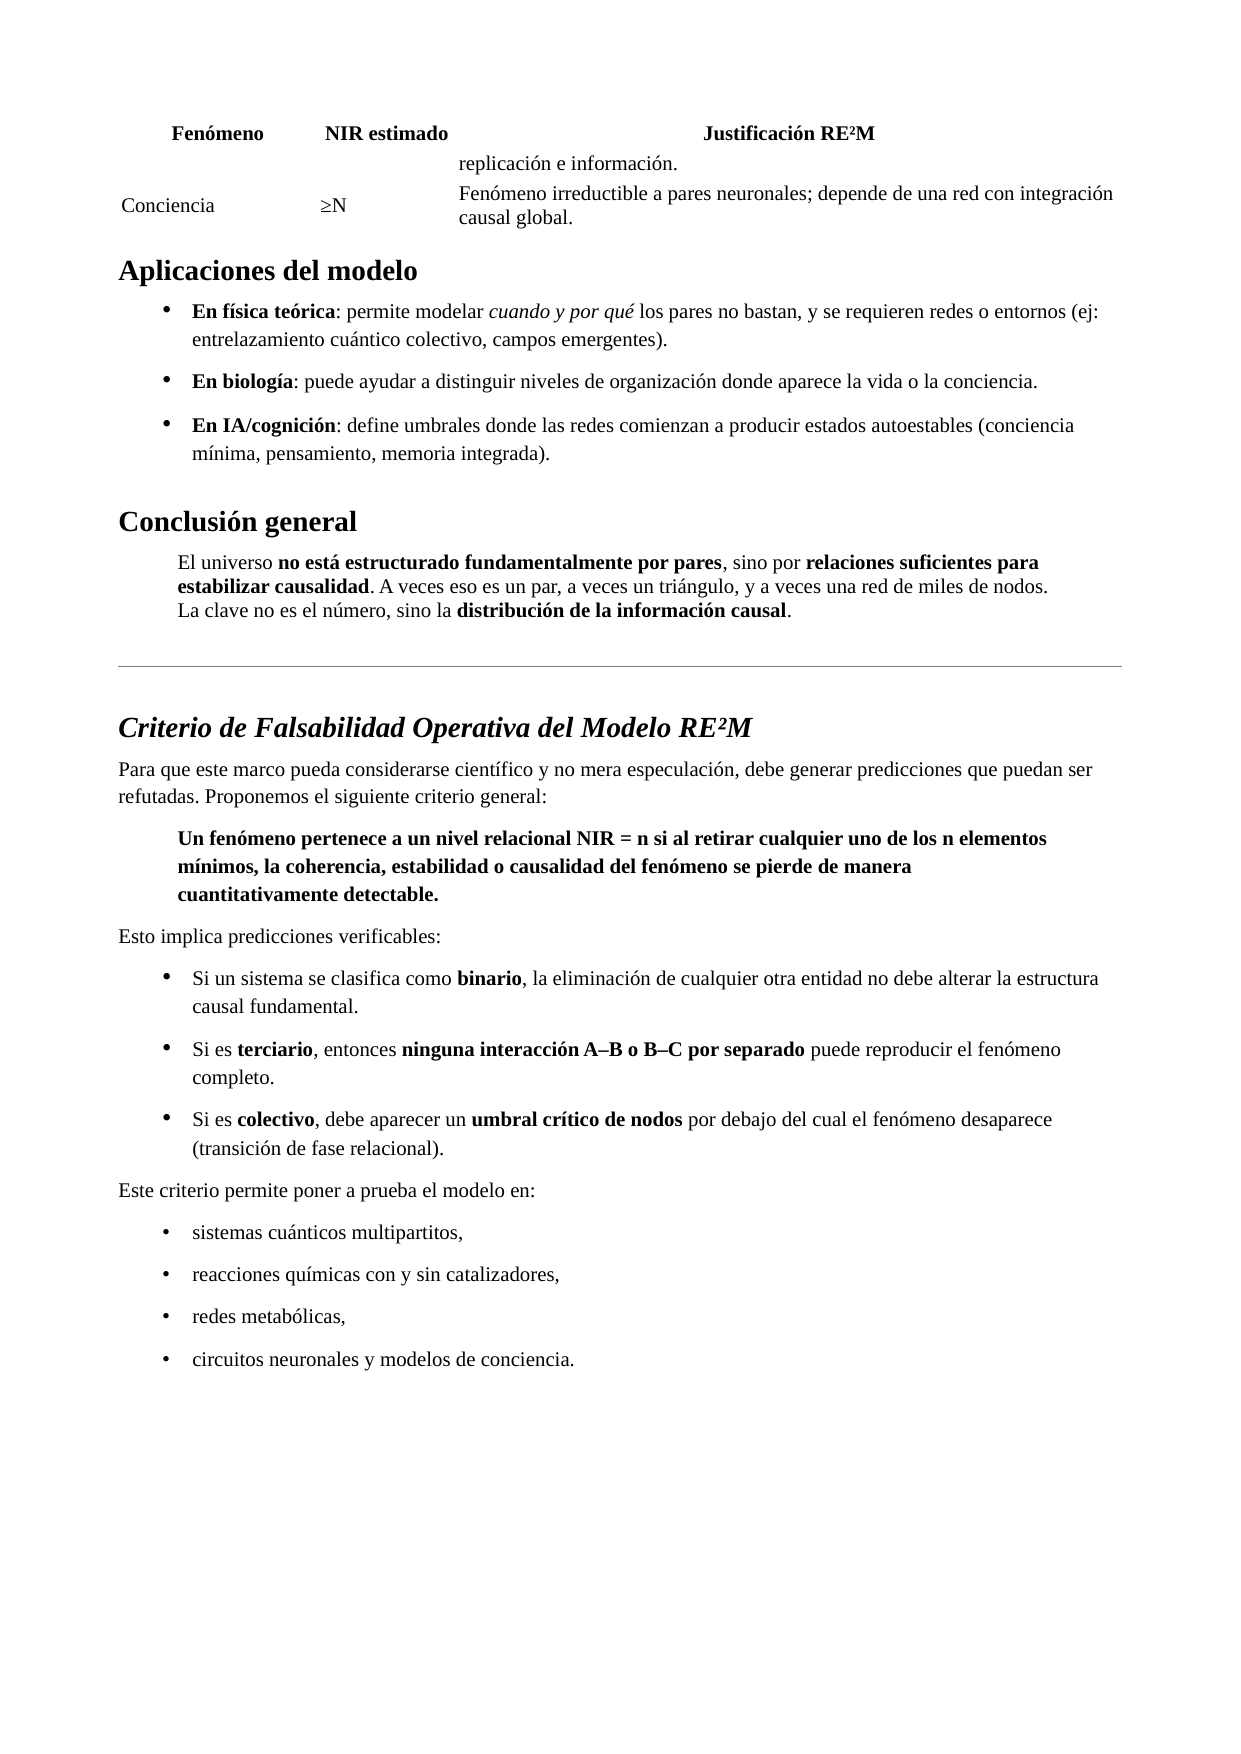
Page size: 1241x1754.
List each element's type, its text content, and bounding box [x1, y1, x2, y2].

list circuitos neuronales y modelos de conciencia. [162, 1347, 1122, 1371]
table_cell Fenómeno irreductible a pares neuronales; depende de una red con integración causal global. [456, 178, 1122, 232]
list Si es terciario, entonces ninguna interacción A–B o B–C por separado puede reproducir el fenómeno completo. [162, 1037, 1122, 1089]
table_cell [118, 148, 317, 178]
table_cell [317, 148, 456, 178]
subtitle Conclusión general [118, 504, 1122, 537]
list reacciones químicas con y sin catalizadores, [162, 1262, 1122, 1286]
list En biología: puede ayudar a distinguir niveles de organización donde aparece la vida o la conciencia. [162, 369, 1122, 394]
table_header Fenómeno [118, 118, 317, 148]
table_cell replicación e información. [456, 148, 1122, 178]
list Si un sistema se clasifica como binario, la eliminación de cualquier otra entidad no debe alterar la estructura causal fundamental. [162, 966, 1122, 1018]
list En física teórica: permite modelar cuando y por qué los pares no bastan, y se requieren redes o entornos (ej: entrelazamiento cuántico colectivo, campos emergentes). [162, 299, 1122, 351]
list sistemas cuánticos multipartitos, [162, 1220, 1122, 1244]
list redes metabólicas, [162, 1304, 1122, 1328]
table_header Justificación RE²M [456, 118, 1122, 148]
text El universo no está estructurado fundamentalmente por pares, sino por relaciones suficientes para estabilizar causalidad. A veces eso es un par, a veces un triángulo, y a veces una red de miles de nodos. La clave no es el número, sino la distribución de la información causal. [177, 550, 1063, 622]
table_cell ≥N [317, 178, 456, 232]
text Un fenómeno pertenece a un nivel relacional NIR = n si al retirar cualquier uno de los n elementos mínimos, la coherencia, estabilidad o causalidad del fenómeno se pierde de manera cuantitativamente detectable. [177, 826, 1063, 906]
text Este criterio permite poner a prueba el modelo en: [118, 1178, 1122, 1202]
text Esto implica predicciones verificables: [118, 924, 1122, 948]
table_cell Conciencia [118, 178, 317, 232]
subtitle Criterio de Falsabilidad Operativa del Modelo RE²M [118, 711, 1122, 744]
subtitle Aplicaciones del modelo [118, 253, 1122, 286]
list En IA/cognición: define umbrales donde las redes comienzan a producir estados autoestables (conciencia mínima, pensamiento, memoria integrada). [162, 412, 1122, 465]
text Para que este marco pueda considerarse científico y no mera especulación, debe generar predicciones que puedan ser refutadas. Proponemos el siguiente criterio general: [118, 757, 1122, 808]
list Si es colectivo, debe aparecer un umbral crítico de nodos por debajo del cual el fenómeno desaparece (transición de fase relacional). [162, 1107, 1122, 1160]
table_header NIR estimado [317, 118, 456, 148]
